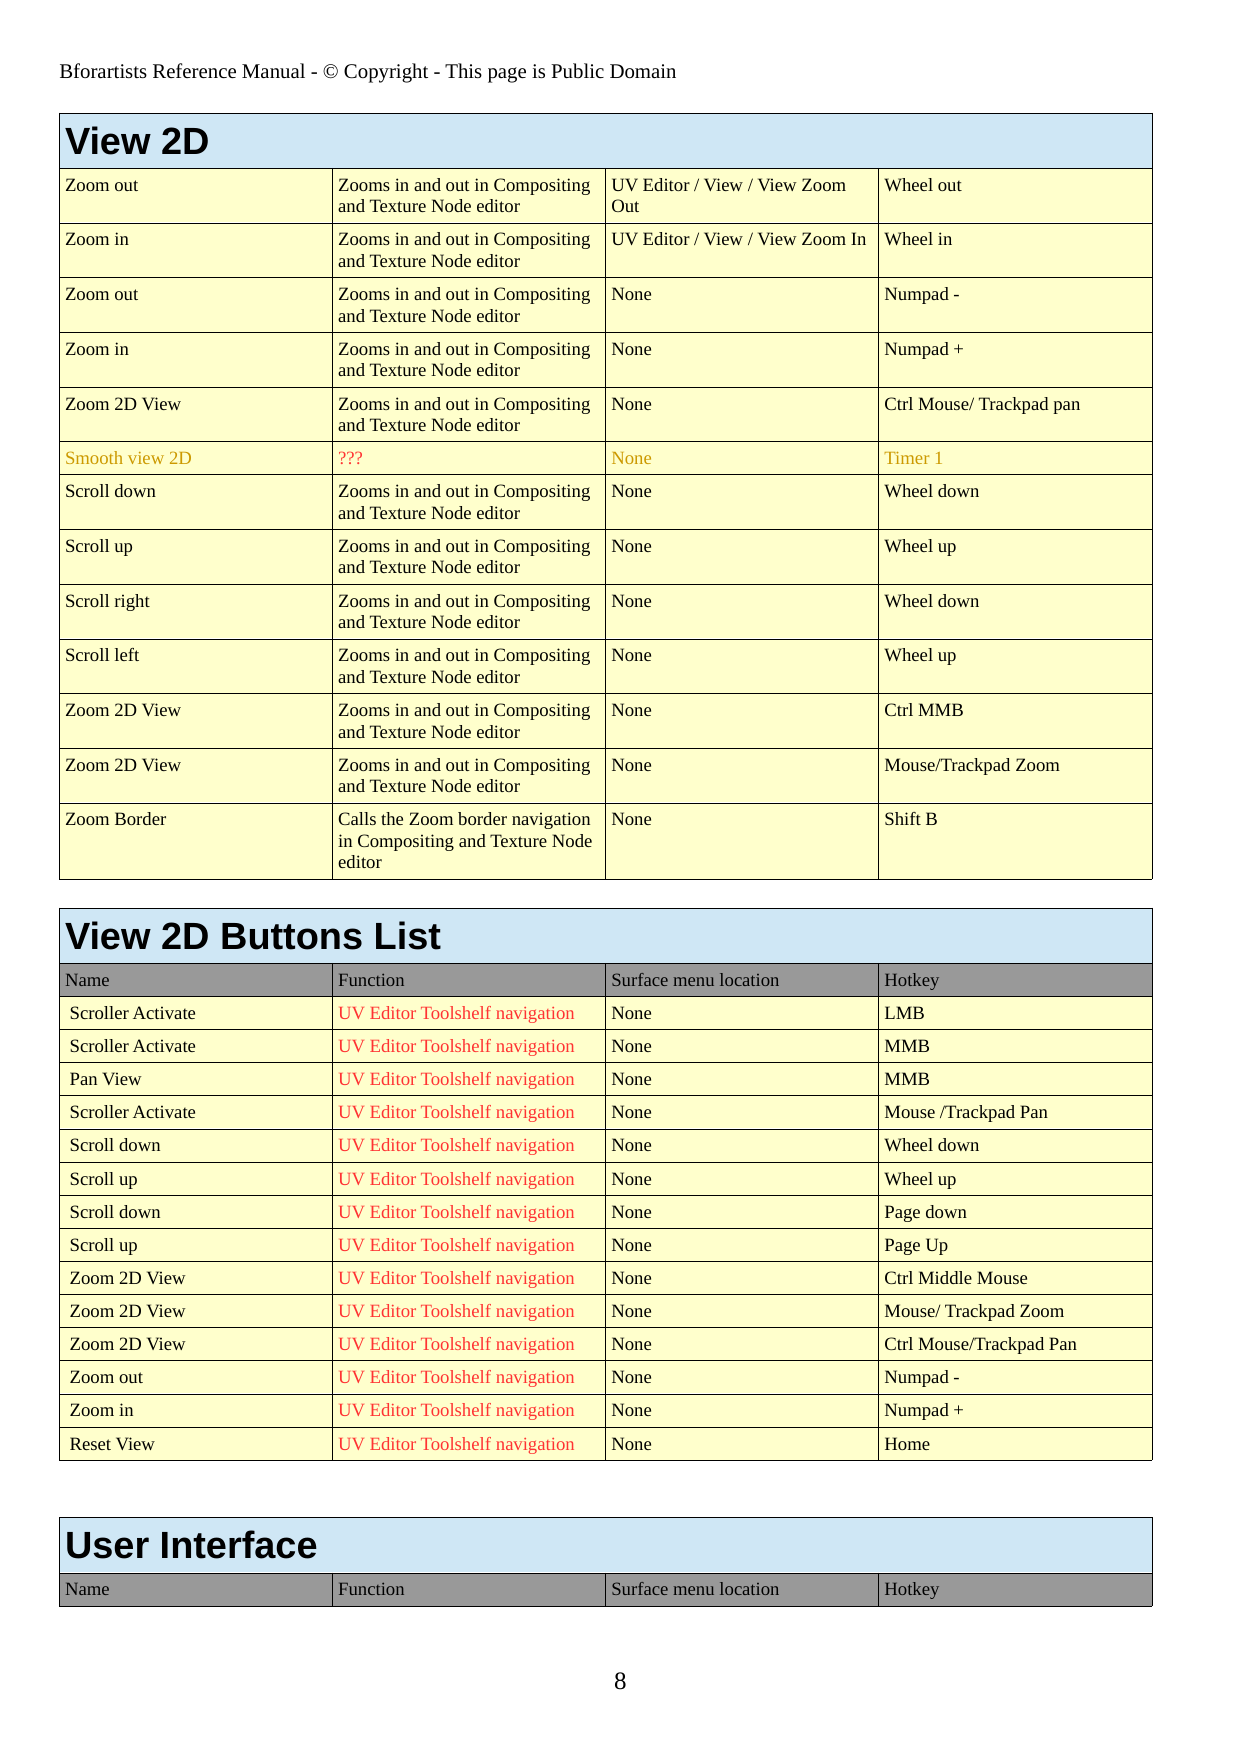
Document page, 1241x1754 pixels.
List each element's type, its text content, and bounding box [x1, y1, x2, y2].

table_cell Wheel in [879, 224, 1152, 277]
table_cell Calls the Zoom border navigation in Compositing and Texture Node editor [333, 804, 605, 879]
table_cell None [606, 1163, 878, 1195]
table_cell Zoom 2D View [60, 1295, 332, 1327]
table_cell Timer 1 [879, 442, 1152, 474]
table_cell UV Editor Toolshelf navigation [333, 1262, 605, 1294]
table_cell UV Editor Toolshelf navigation [333, 1063, 605, 1095]
table_cell Zooms in and out in Compositing and Texture Node editor [333, 530, 605, 584]
table_cell UV Editor / View / View Zoom In [606, 224, 878, 277]
table_cell Hotkey [879, 964, 1152, 996]
table_cell Zooms in and out in Compositing and Texture Node editor [333, 694, 605, 748]
table_cell None [606, 1030, 878, 1062]
table_cell None [606, 1361, 878, 1393]
table_cell Zoom 2D View [60, 388, 332, 441]
table_cell Zoom 2D View [60, 694, 332, 748]
table_cell Scroll down [60, 1130, 332, 1162]
table_cell Reset View [60, 1428, 332, 1460]
table_cell UV Editor Toolshelf navigation [333, 1196, 605, 1228]
table_cell None [606, 1428, 878, 1460]
table_cell Scroll down [60, 475, 332, 529]
table_header User Interface [60, 1518, 1152, 1572]
table_cell None [606, 388, 878, 441]
table_cell None [606, 1328, 878, 1360]
table_cell None [606, 804, 878, 879]
table_cell Scroll up [60, 530, 332, 584]
table_cell Home [879, 1428, 1152, 1460]
table_cell Pan View [60, 1063, 332, 1095]
table_cell Zoom out [60, 1361, 332, 1393]
table_cell None [606, 1229, 878, 1261]
table_cell Zoom in [60, 333, 332, 387]
table_cell Numpad + [879, 333, 1152, 387]
table_cell None [606, 749, 878, 802]
table_cell UV Editor Toolshelf navigation [333, 1395, 605, 1427]
table_cell Wheel down [879, 475, 1152, 529]
table_cell UV Editor Toolshelf navigation [333, 1229, 605, 1261]
table_cell Zoom in [60, 224, 332, 277]
table_cell None [606, 1295, 878, 1327]
table_cell Surface menu location [606, 1574, 878, 1606]
table_cell Ctrl Mouse/Trackpad Pan [879, 1328, 1152, 1360]
table_cell Hotkey [879, 1574, 1152, 1606]
table_cell None [606, 1096, 878, 1128]
table_cell Function [333, 1574, 605, 1606]
table_cell Numpad - [879, 1361, 1152, 1393]
table_cell Wheel up [879, 530, 1152, 584]
table_cell Wheel out [879, 169, 1152, 222]
table_cell Page down [879, 1196, 1152, 1228]
table_cell Scroll left [60, 640, 332, 693]
table_cell Mouse /Trackpad Pan [879, 1096, 1152, 1128]
table_cell None [606, 1063, 878, 1095]
table_cell Scroll up [60, 1229, 332, 1261]
table_cell Wheel up [879, 640, 1152, 693]
table_cell Scroller Activate [60, 1030, 332, 1062]
table_cell Zooms in and out in Compositing and Texture Node editor [333, 278, 605, 332]
table_cell None [606, 997, 878, 1029]
table_cell Mouse/Trackpad Zoom [879, 749, 1152, 802]
table_cell Scroll up [60, 1163, 332, 1195]
table_cell None [606, 1262, 878, 1294]
table_cell None [606, 278, 878, 332]
table_cell None [606, 585, 878, 638]
table_cell None [606, 530, 878, 584]
table_cell UV Editor Toolshelf navigation [333, 1130, 605, 1162]
table_cell Zooms in and out in Compositing and Texture Node editor [333, 585, 605, 638]
table_cell Zoom 2D View [60, 749, 332, 802]
table_cell UV Editor Toolshelf navigation [333, 997, 605, 1029]
table_cell Zooms in and out in Compositing and Texture Node editor [333, 169, 605, 222]
table_header View 2D [60, 114, 1152, 168]
table_cell UV Editor Toolshelf navigation [333, 1163, 605, 1195]
table_cell Ctrl Mouse/ Trackpad pan [879, 388, 1152, 441]
table_cell Numpad - [879, 278, 1152, 332]
table_cell None [606, 333, 878, 387]
table_cell Mouse/ Trackpad Zoom [879, 1295, 1152, 1327]
table_cell Scroll right [60, 585, 332, 638]
table_cell Function [333, 964, 605, 996]
table_cell None [606, 1130, 878, 1162]
table_cell None [606, 1196, 878, 1228]
table_cell Scroller Activate [60, 997, 332, 1029]
table_cell UV Editor Toolshelf navigation [333, 1428, 605, 1460]
table_cell Zoom out [60, 169, 332, 222]
table_cell Zoom Border [60, 804, 332, 879]
table_cell UV Editor Toolshelf navigation [333, 1328, 605, 1360]
table_cell Smooth view 2D [60, 442, 332, 474]
table_cell Ctrl Middle Mouse [879, 1262, 1152, 1294]
table_cell UV Editor Toolshelf navigation [333, 1295, 605, 1327]
table_cell Zooms in and out in Compositing and Texture Node editor [333, 388, 605, 441]
table_cell MMB [879, 1030, 1152, 1062]
table_cell Numpad + [879, 1395, 1152, 1427]
table_cell UV Editor / View / View Zoom Out [606, 169, 878, 222]
table_cell None [606, 694, 878, 748]
table_cell UV Editor Toolshelf navigation [333, 1361, 605, 1393]
table_cell Scroll down [60, 1196, 332, 1228]
table_cell None [606, 1395, 878, 1427]
table_header View 2D Buttons List [60, 909, 1152, 963]
table_cell Ctrl MMB [879, 694, 1152, 748]
table_cell Zooms in and out in Compositing and Texture Node editor [333, 749, 605, 802]
table_cell Wheel down [879, 585, 1152, 638]
table_cell None [606, 442, 878, 474]
table_cell Zooms in and out in Compositing and Texture Node editor [333, 224, 605, 277]
table_cell None [606, 475, 878, 529]
table_cell Zoom in [60, 1395, 332, 1427]
table_cell ??? [333, 442, 605, 474]
table_cell Shift B [879, 804, 1152, 879]
table_cell Zooms in and out in Compositing and Texture Node editor [333, 333, 605, 387]
table_cell UV Editor Toolshelf navigation [333, 1030, 605, 1062]
table_cell Wheel up [879, 1163, 1152, 1195]
table_cell Zooms in and out in Compositing and Texture Node editor [333, 640, 605, 693]
table_cell Page Up [879, 1229, 1152, 1261]
table_cell UV Editor Toolshelf navigation [333, 1096, 605, 1128]
table_cell Name [60, 964, 332, 996]
table_cell Scroller Activate [60, 1096, 332, 1128]
table_cell Zoom 2D View [60, 1262, 332, 1294]
table_cell Zoom out [60, 278, 332, 332]
table_cell Zoom 2D View [60, 1328, 332, 1360]
table_cell Zooms in and out in Compositing and Texture Node editor [333, 475, 605, 529]
table_cell MMB [879, 1063, 1152, 1095]
table_cell Surface menu location [606, 964, 878, 996]
table_cell Name [60, 1574, 332, 1606]
table_cell LMB [879, 997, 1152, 1029]
table_cell Wheel down [879, 1130, 1152, 1162]
table_cell None [606, 640, 878, 693]
